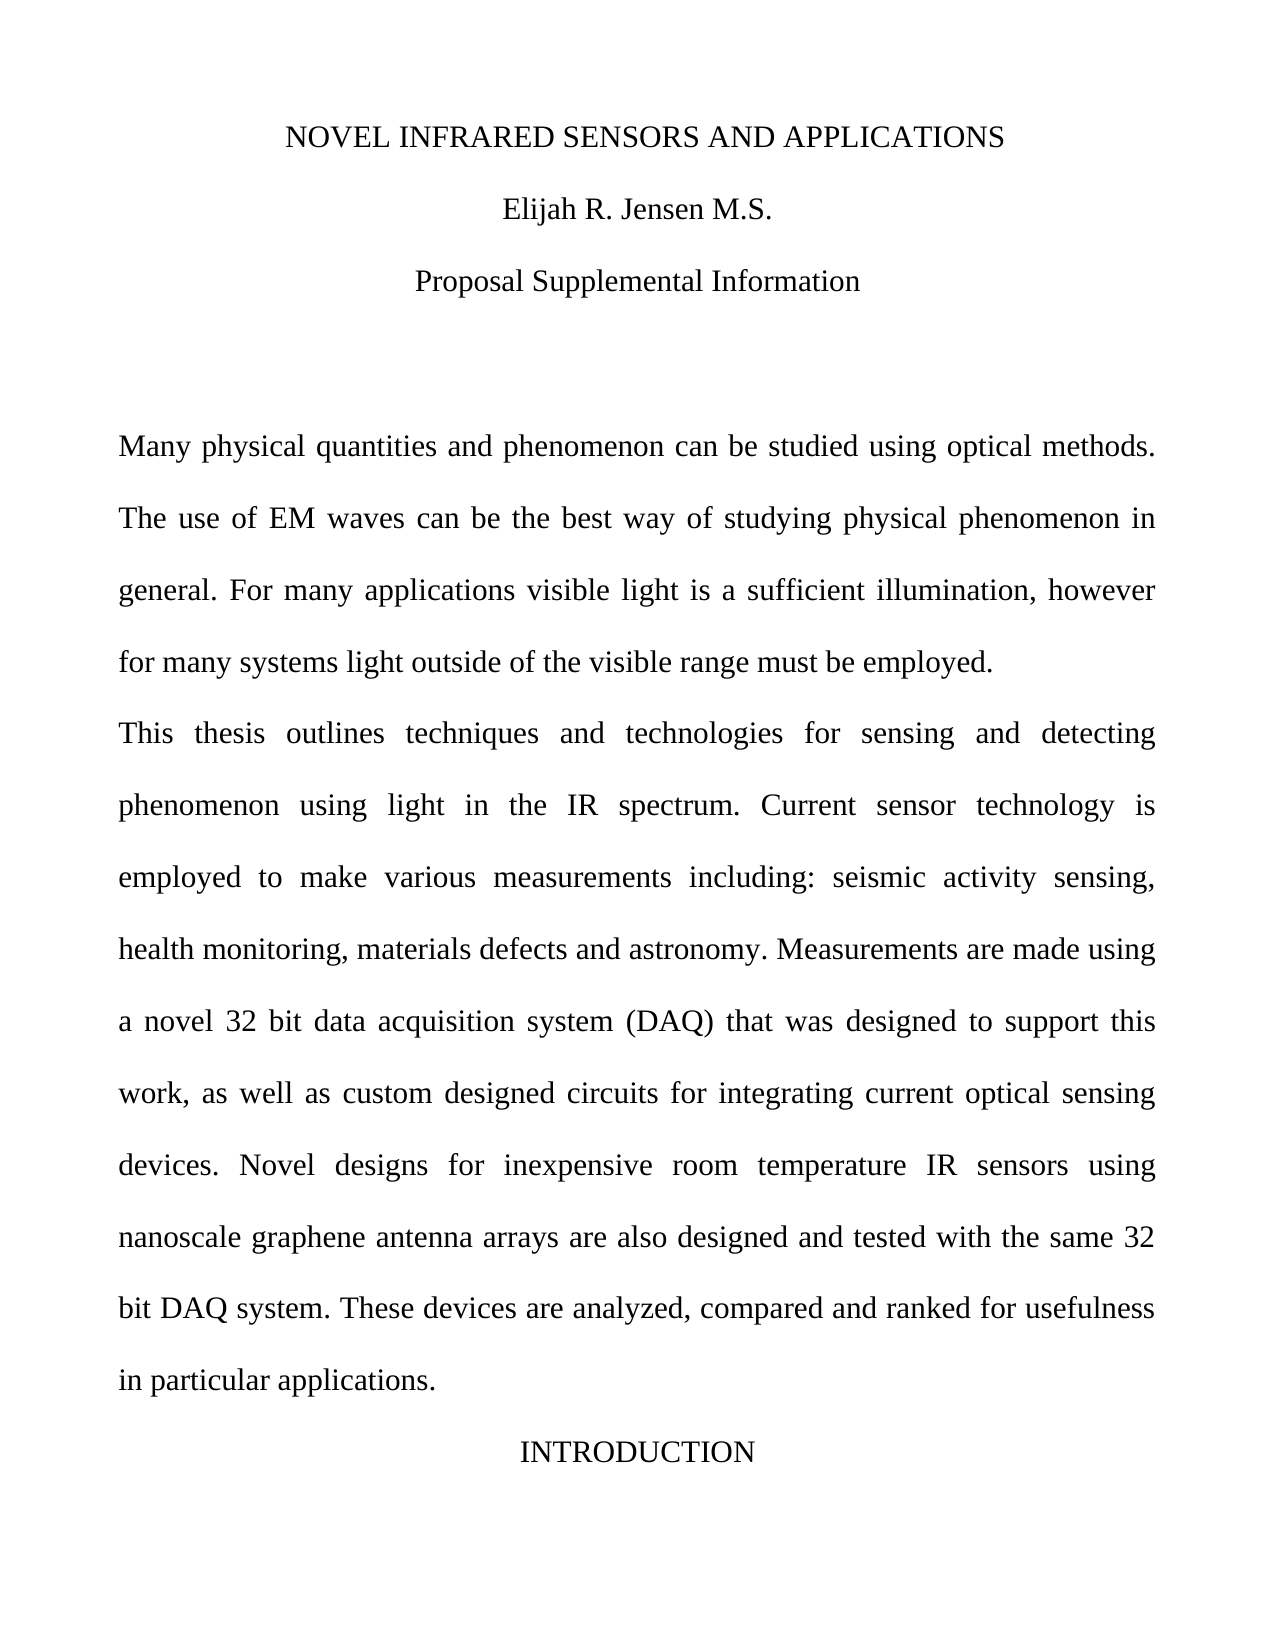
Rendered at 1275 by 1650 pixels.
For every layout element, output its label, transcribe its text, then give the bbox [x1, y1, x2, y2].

text INTRODUCTION [118, 1433, 1157, 1469]
text Many physical quantities and phenomenon can be studied using optical methods. The use of EM waves can be the best way of studying physical phenomenon in general. For many applications visible light is a sufficient illumination, however for many systems light outside of the visible range must be employed. [118, 427, 1157, 679]
text Proposal Supplemental Information [118, 262, 1157, 298]
text NOVEL INFRARED SENSORS AND APPLICATIONS [118, 118, 1157, 154]
text Elijah R. Jensen M.S. [118, 190, 1157, 226]
text This thesis outlines techniques and technologies for sensing and detecting phenomenon using light in the IR spectrum. Current sensor technology is employed to make various measurements including: seismic activity sensing, health monitoring, materials defects and astronomy. Measurements are made using a novel 32 bit data acquisition system (DAQ) that was designed to support this work, as well as custom designed circuits for integrating current optical sensing devices. Novel designs for inexpensive room temperature IR sensors using nanoscale graphene antenna arrays are also designed and tested with the same 32 bit DAQ system. These devices are analyzed, compared and ranked for usefulness in particular applications. [118, 715, 1157, 1397]
